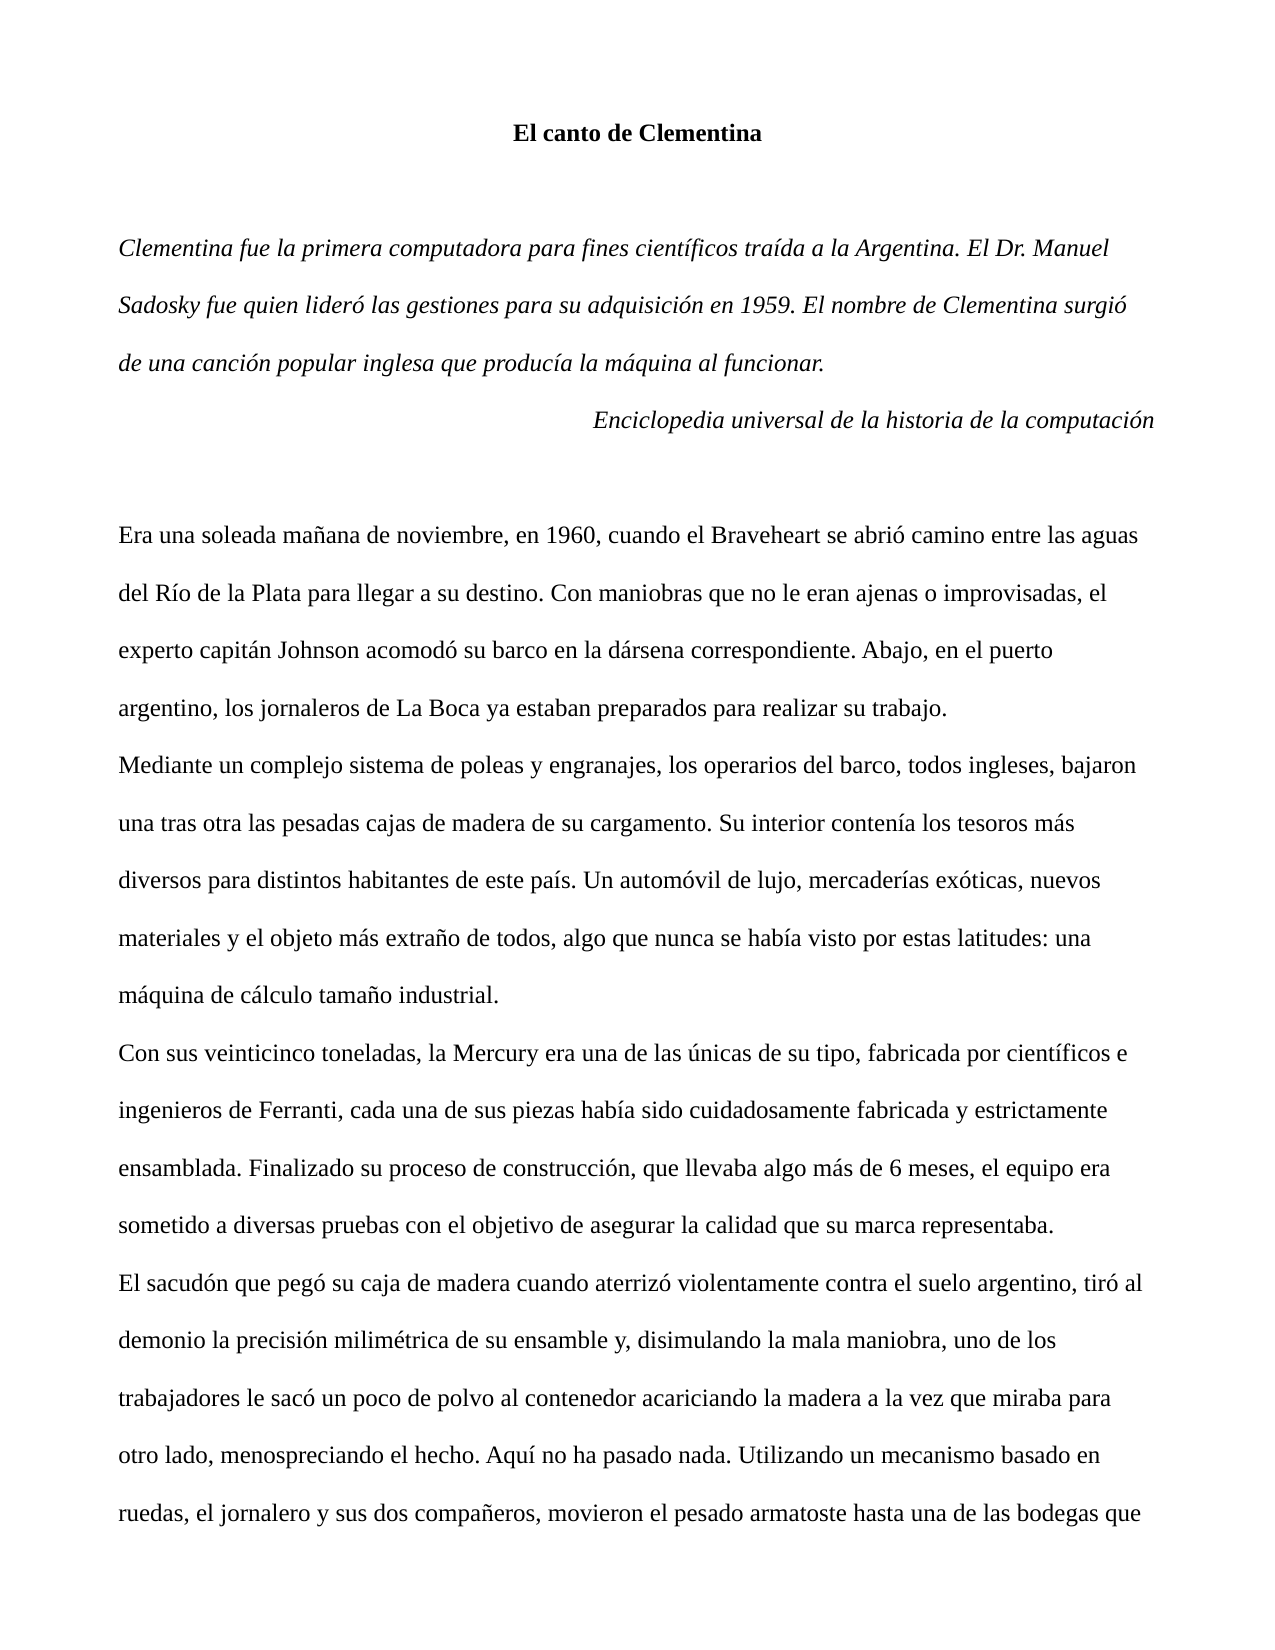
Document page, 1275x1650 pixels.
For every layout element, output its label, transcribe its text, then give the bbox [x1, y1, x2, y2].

text Clementina fue la primera computadora para fines científicos traída a la Argentina. El Dr. Manuel Sadosky fue quien lideró las gestiones para su adquisición en 1959. El nombre de Clementina surgió de una canción popular inglesa que producía la máquina al funcionar. [118, 233, 1157, 377]
text Mediante un complejo sistema de poleas y engranajes, los operarios del barco, todos ingleses, bajaron una tras otra las pesadas cajas de madera de su cargamento. Su interior contenía los tesoros más diversos para distintos habitantes de este país. Un automóvil de lujo, mercaderías exóticas, nuevos materiales y el objeto más extraño de todos, algo que nunca se había visto por estas latitudes: una máquina de cálculo tamaño industrial. [118, 751, 1157, 1009]
text Era una soleada mañana de noviembre, en 1960, cuando el Braveheart se abrió camino entre las aguas del Río de la Plata para llegar a su destino. Con maniobras que no le eran ajenas o improvisadas, el experto capitán Johnson acomodó su barco en la dársena correspondiente. Abajo, en el puerto argentino, los jornaleros de La Boca ya estaban preparados para realizar su trabajo. [118, 521, 1157, 722]
text El sacudón que pegó su caja de madera cuando aterrizó violentamente contra el suelo argentino, tiró al demonio la precisión milimétrica de su ensamble y, disimulando la mala maniobra, uno de los trabajadores le sacó un poco de polvo al contenedor acariciando la madera a la vez que miraba para otro lado, menospreciando el hecho. Aquí no ha pasado nada. Utilizando un mecanismo basado en ruedas, el jornalero y sus dos compañeros, movieron el pesado armatoste hasta una de las bodegas que [118, 1268, 1157, 1527]
text Enciclopedia universal de la historia de la computación [118, 406, 1157, 434]
text El canto de Clementina [118, 118, 1157, 147]
text Con sus veinticinco toneladas, la Mercury era una de las únicas de su tipo, fabricada por científicos e ingenieros de Ferranti, cada una de sus piezas había sido cuidadosamente fabricada y estrictamente ensamblada. Finalizado su proceso de construcción, que llevaba algo más de 6 meses, el equipo era sometido a diversas pruebas con el objetivo de asegurar la calidad que su marca representaba. [118, 1038, 1157, 1239]
